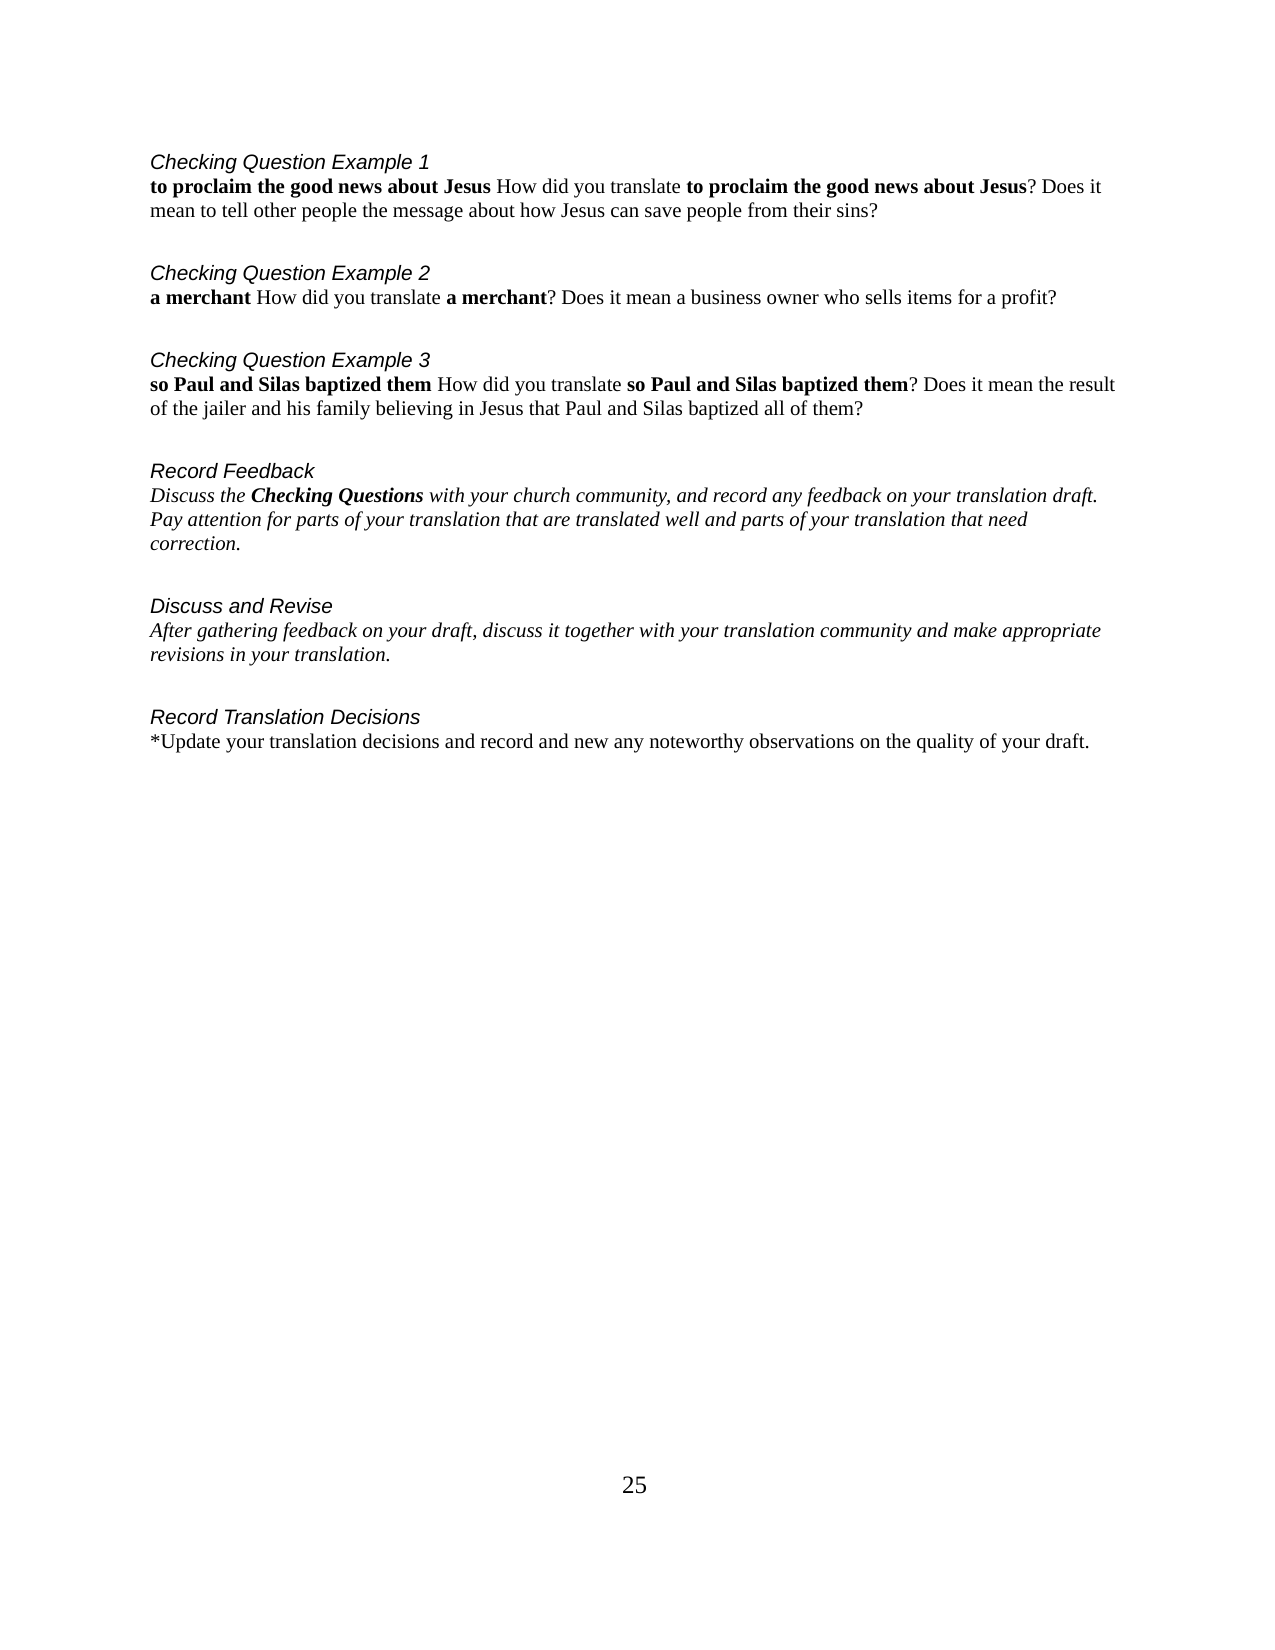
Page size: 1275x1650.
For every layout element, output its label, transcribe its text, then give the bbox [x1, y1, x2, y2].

text a merchant How did you translate a merchant? Does it mean a business owner who sells items for a profit? [150, 285, 1125, 309]
text *Update your translation decisions and record and new any noteworthy observations on the quality of your draft. [150, 729, 1125, 753]
subtitle Checking Question Example 3 [150, 348, 1125, 372]
subtitle Discuss and Revise [150, 594, 1125, 618]
text to proclaim the good news about Jesus How did you translate to proclaim the good news about Jesus? Does it mean to tell other people the message about how Jesus can save people from their sins? [150, 174, 1125, 222]
text so Paul and Silas baptized them How did you translate so Paul and Silas baptized them? Does it mean the result of the jailer and his family believing in Jesus that Paul and Silas baptized all of them? [150, 372, 1125, 420]
subtitle Record Translation Decisions [150, 705, 1125, 729]
subtitle Record Feedback [150, 459, 1125, 483]
subtitle Checking Question Example 2 [150, 261, 1125, 285]
subtitle Checking Question Example 1 [150, 150, 1125, 174]
text After gathering feedback on your draft, discuss it together with your translation community and make appropriate revisions in your translation. [150, 618, 1125, 666]
text Discuss the Checking Questions with your church community, and record any feedback on your translation draft. Pay attention for parts of your translation that are translated well and parts of your translation that need correction. [150, 483, 1125, 555]
